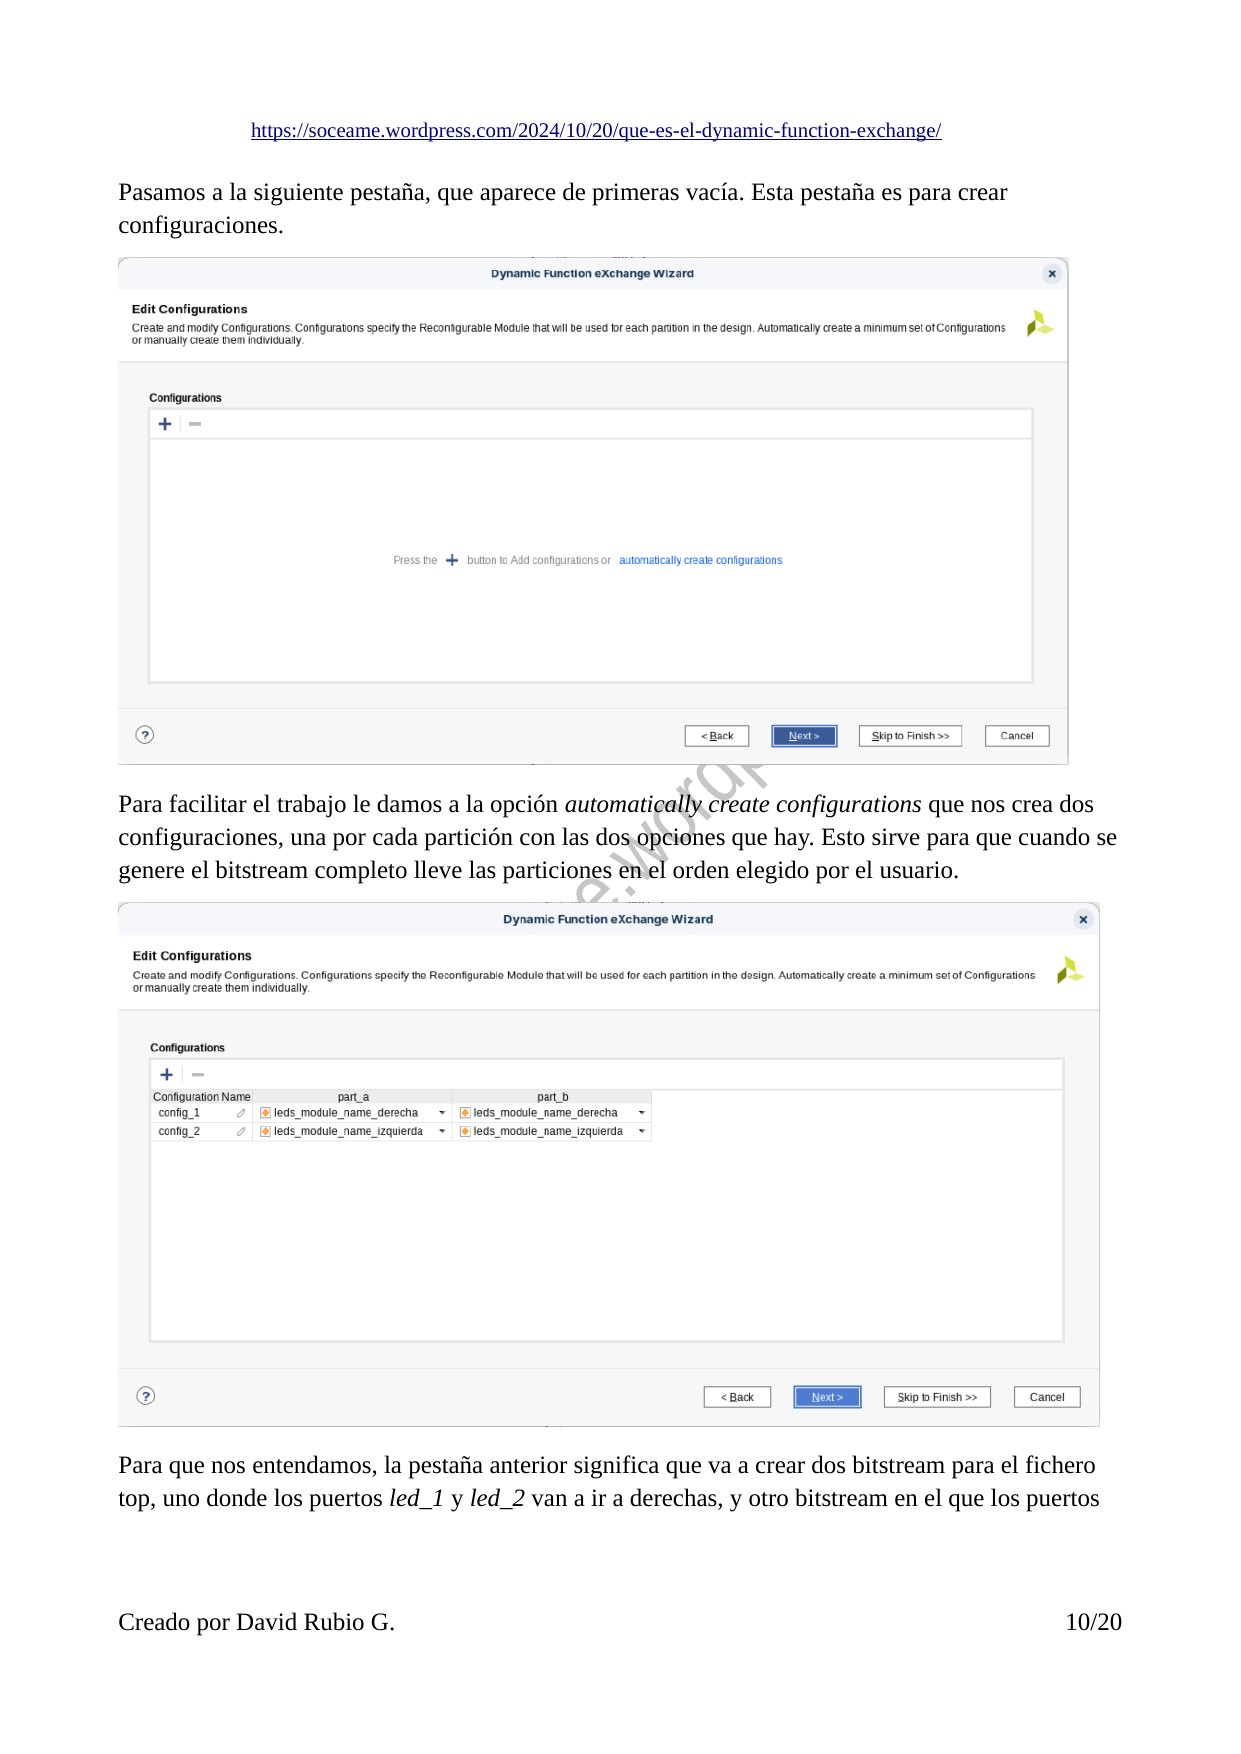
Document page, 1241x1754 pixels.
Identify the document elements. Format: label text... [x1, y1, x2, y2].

text Pasamos a la siguiente pestaña, que aparece de primeras vacía. Esta pestaña es para crear configuraciones. [118, 177, 1122, 239]
text Para facilitar el trabajo le damos a la opción automatically create configurations que nos crea dos configuraciones, una por cada partición con las dos opciones que hay. Esto sirve para que cuando se genere el bitstream completo lleve las particiones en el orden elegido por el usuario. [118, 789, 1122, 884]
picture [118, 902, 1101, 1427]
picture [118, 257, 1069, 765]
text Para que nos entendamos, la pestaña anterior significa que va a crear dos bitstream para el fichero top, uno donde los puertos led_1 y led_2 van a ir a derechas, y otro bitstream en el que los puertos [118, 1451, 1122, 1512]
